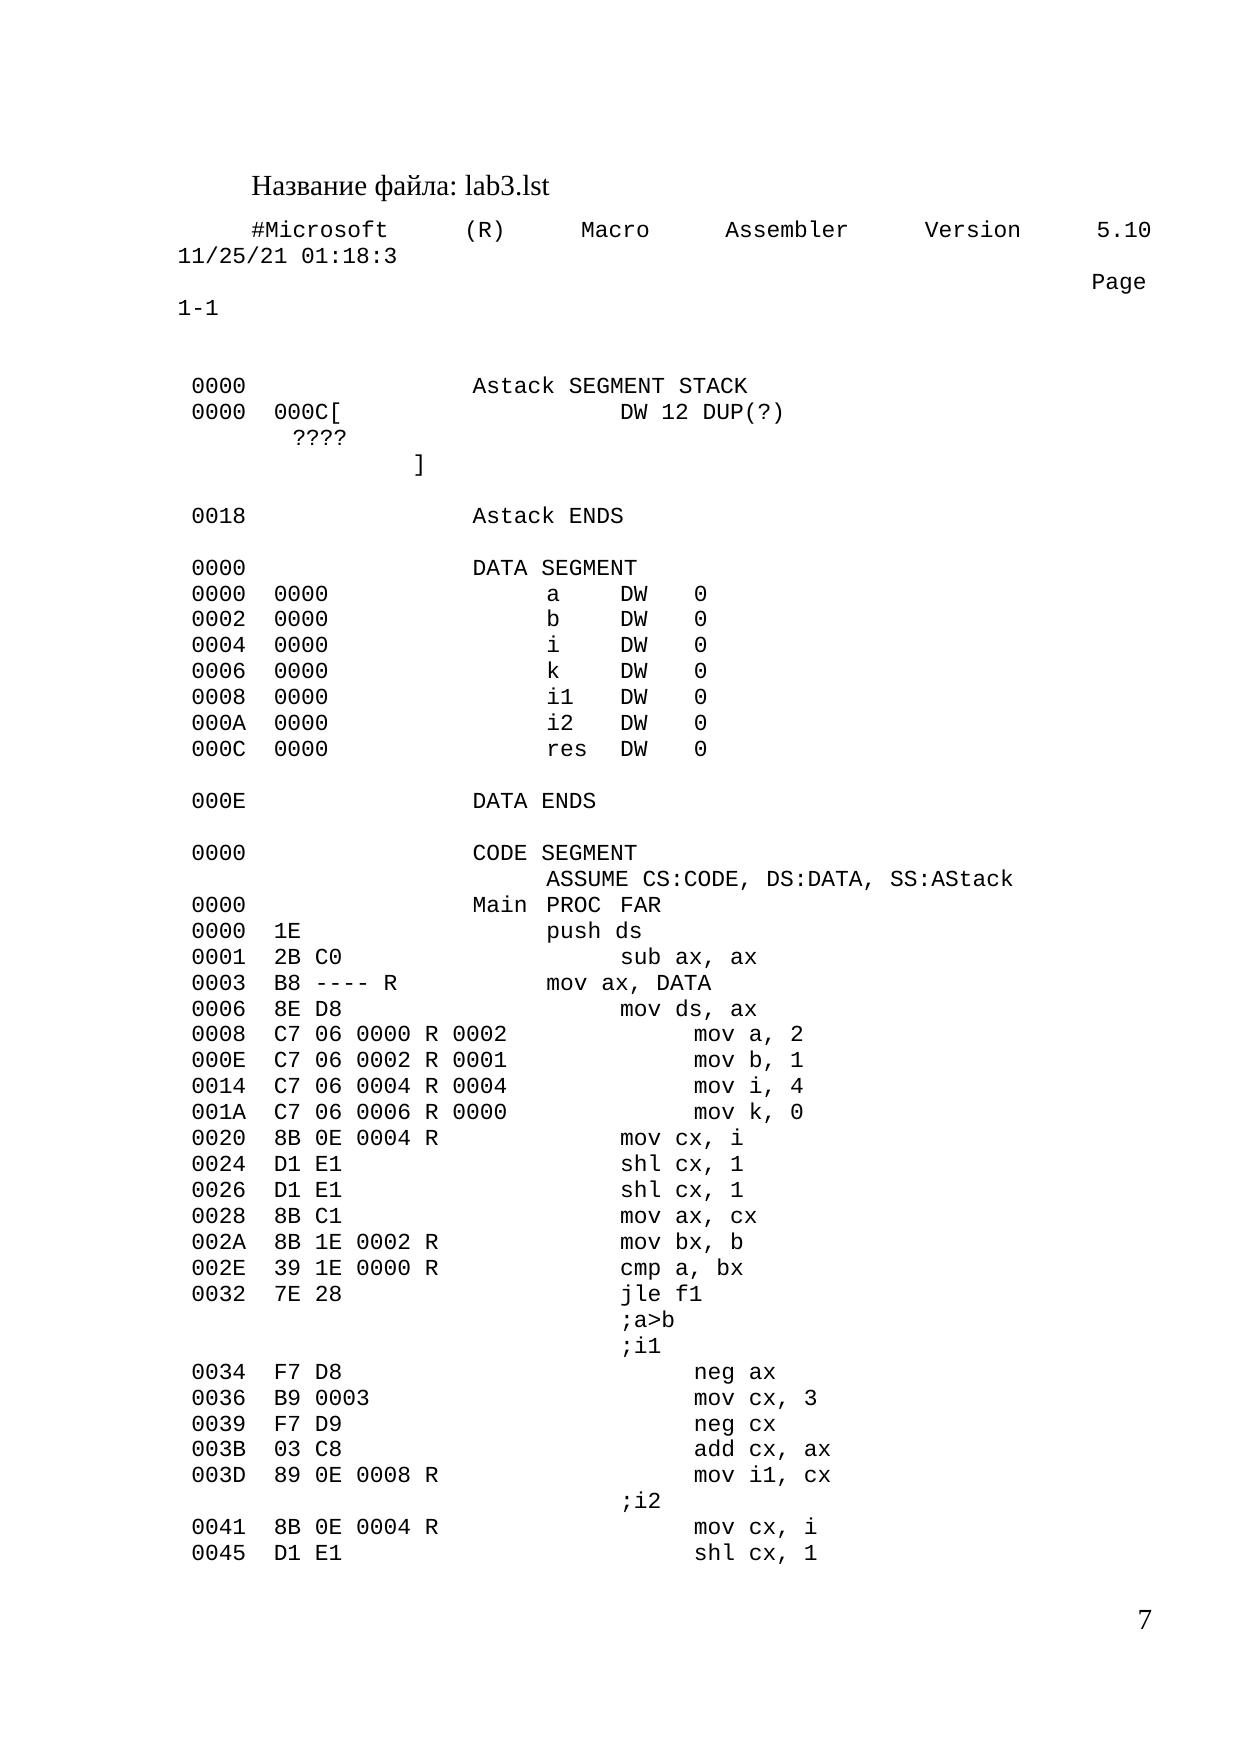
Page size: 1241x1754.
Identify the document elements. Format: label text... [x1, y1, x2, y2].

text 0024 D1 E1 shl cx, 1 [177, 1152, 1152, 1178]
text 0000 Astack SEGMENT STACK [177, 374, 1152, 400]
text ???? [177, 426, 1152, 452]
text 0000 1E push ds [177, 919, 1152, 945]
text 0001 2B C0 sub ax, ax [177, 945, 1152, 971]
text #Microsoft (R) Macro Assembler Version 5.10 11/25/21 01:18:3 [177, 219, 1152, 271]
text 0034 F7 D8 neg ax [177, 1360, 1152, 1386]
text 0006 8E D8 mov ds, ax [177, 997, 1152, 1023]
text 002A 8B 1E 0002 R mov bx, b [177, 1230, 1152, 1256]
text 003D 89 0E 0008 R mov i1, cx [177, 1464, 1152, 1490]
text 0000 DATA SEGMENT [177, 556, 1152, 582]
text Название файла: lab3.lst [177, 168, 1152, 202]
text 000C 0000 res DW 0 [177, 737, 1152, 763]
text ;i1 [177, 1334, 1152, 1360]
text 0006 0000 k DW 0 [177, 660, 1152, 686]
text ASSUME CS:CODE, DS:DATA, SS:AStack [177, 867, 1152, 893]
text 0004 0000 i DW 0 [177, 634, 1152, 660]
text 0008 0000 i1 DW 0 [177, 686, 1152, 712]
text 0020 8B 0E 0004 R mov cx, i [177, 1127, 1152, 1152]
text ;a>b [177, 1308, 1152, 1334]
text Page 1-1 [177, 271, 1152, 322]
text 0000 0000 a DW 0 [177, 582, 1152, 608]
text 0000 000C[ DW 12 DUP(?) [177, 400, 1152, 426]
text 0032 7E 28 jle f1 [177, 1282, 1152, 1308]
text ] [177, 452, 1152, 478]
text 0003 B8 ---- R mov ax, DATA [177, 971, 1152, 997]
text 0000 CODE SEGMENT [177, 841, 1152, 867]
text 0036 B9 0003 mov cx, 3 [177, 1386, 1152, 1412]
text 001A C7 06 0006 R 0000 mov k, 0 [177, 1101, 1152, 1127]
text 000A 0000 i2 DW 0 [177, 712, 1152, 737]
text 0000 Main PROC FAR [177, 893, 1152, 919]
text 000E C7 06 0002 R 0001 mov b, 1 [177, 1049, 1152, 1075]
text 0039 F7 D9 neg cx [177, 1412, 1152, 1438]
text 0028 8B C1 mov ax, cx [177, 1204, 1152, 1230]
text 0018 Astack ENDS [177, 504, 1152, 530]
text 003B 03 C8 add cx, ax [177, 1438, 1152, 1464]
text 0045 D1 E1 shl cx, 1 [177, 1542, 1152, 1567]
text 002E 39 1E 0000 R cmp a, bx [177, 1256, 1152, 1282]
text ;i2 [177, 1490, 1152, 1516]
text 0002 0000 b DW 0 [177, 608, 1152, 634]
text 0014 C7 06 0004 R 0004 mov i, 4 [177, 1075, 1152, 1101]
text 0041 8B 0E 0004 R mov cx, i [177, 1516, 1152, 1542]
text 000E DATA ENDS [177, 789, 1152, 815]
text 0008 C7 06 0000 R 0002 mov a, 2 [177, 1023, 1152, 1049]
text 0026 D1 E1 shl cx, 1 [177, 1178, 1152, 1204]
